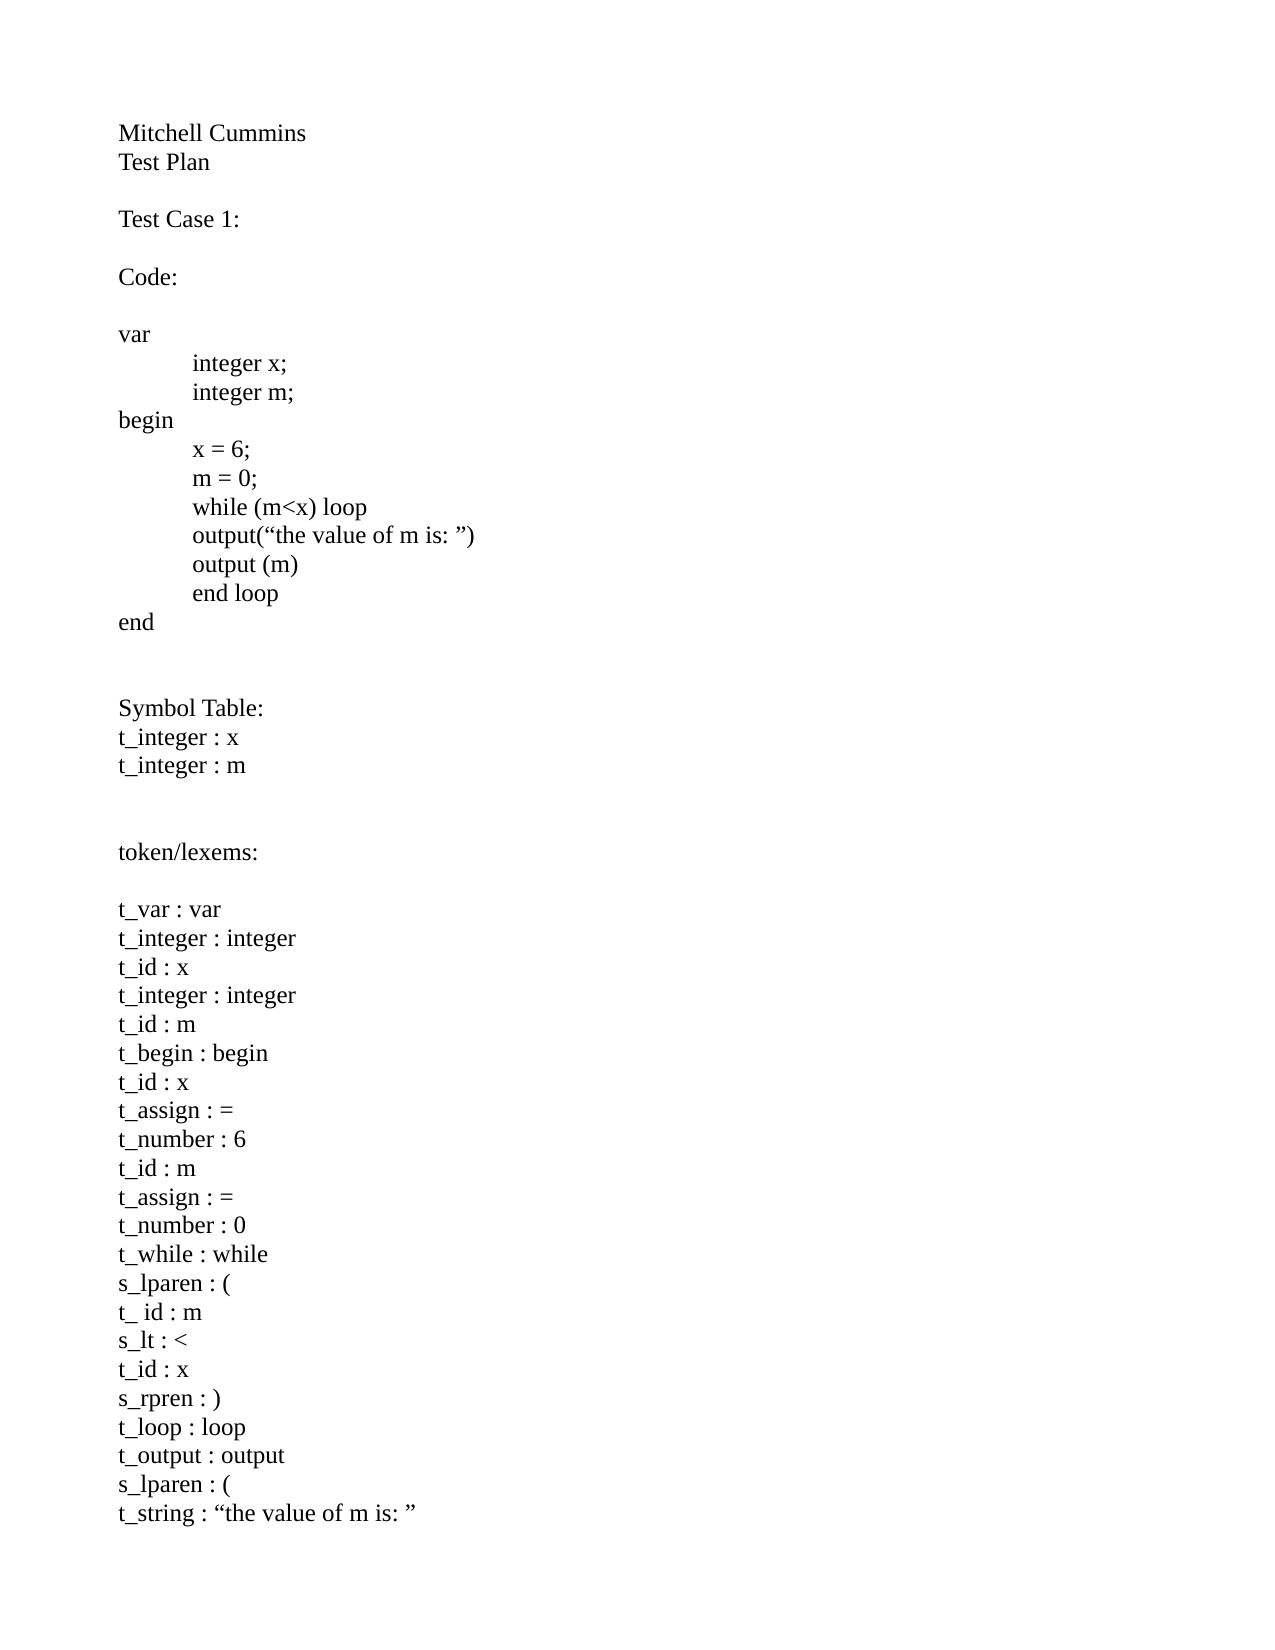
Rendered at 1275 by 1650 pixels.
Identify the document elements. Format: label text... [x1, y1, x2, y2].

text Test Plan [118, 147, 1157, 176]
text s_lt : < [118, 1326, 1157, 1354]
text t_integer : m [118, 751, 1157, 779]
text end loop [118, 578, 1157, 607]
text t_id : m [118, 1153, 1157, 1182]
text t_integer : integer [118, 923, 1157, 952]
text var [118, 319, 1157, 348]
text s_lparen : ( [118, 1469, 1157, 1498]
text output (m) [118, 549, 1157, 578]
text t_assign : = [118, 1182, 1157, 1211]
text t_id : m [118, 1009, 1157, 1038]
text t_id : x [118, 1067, 1157, 1096]
text t_assign : = [118, 1096, 1157, 1124]
text t_integer : integer [118, 981, 1157, 1009]
text Symbol Table: t_integer : x [118, 693, 1157, 751]
text t_loop : loop [118, 1412, 1157, 1441]
text t_id : x [118, 952, 1157, 981]
text end [118, 607, 1157, 636]
text t_ id : m [118, 1297, 1157, 1326]
text token/lexems: [118, 837, 1157, 866]
text t_number : 6 [118, 1124, 1157, 1153]
text t_string : “the value of m is: ” [118, 1498, 1157, 1527]
text x = 6; [118, 434, 1157, 463]
text while (m<x) loop [118, 492, 1157, 521]
text s_rpren : ) [118, 1383, 1157, 1412]
text s_lparen : ( [118, 1268, 1157, 1297]
text Code: [118, 262, 1157, 291]
text m = 0; [118, 463, 1157, 492]
text output(“the value of m is: ”) [118, 521, 1157, 549]
text t_id : x [118, 1354, 1157, 1383]
text Mitchell Cummins [118, 118, 1157, 147]
text t_begin : begin [118, 1038, 1157, 1067]
text t_number : 0 [118, 1211, 1157, 1239]
text Test Case 1: [118, 204, 1157, 233]
text integer x; [118, 348, 1157, 377]
text begin [118, 406, 1157, 434]
text t_while : while [118, 1239, 1157, 1268]
text t_var : var [118, 894, 1157, 923]
text t_output : output [118, 1441, 1157, 1469]
text integer m; [118, 377, 1157, 406]
